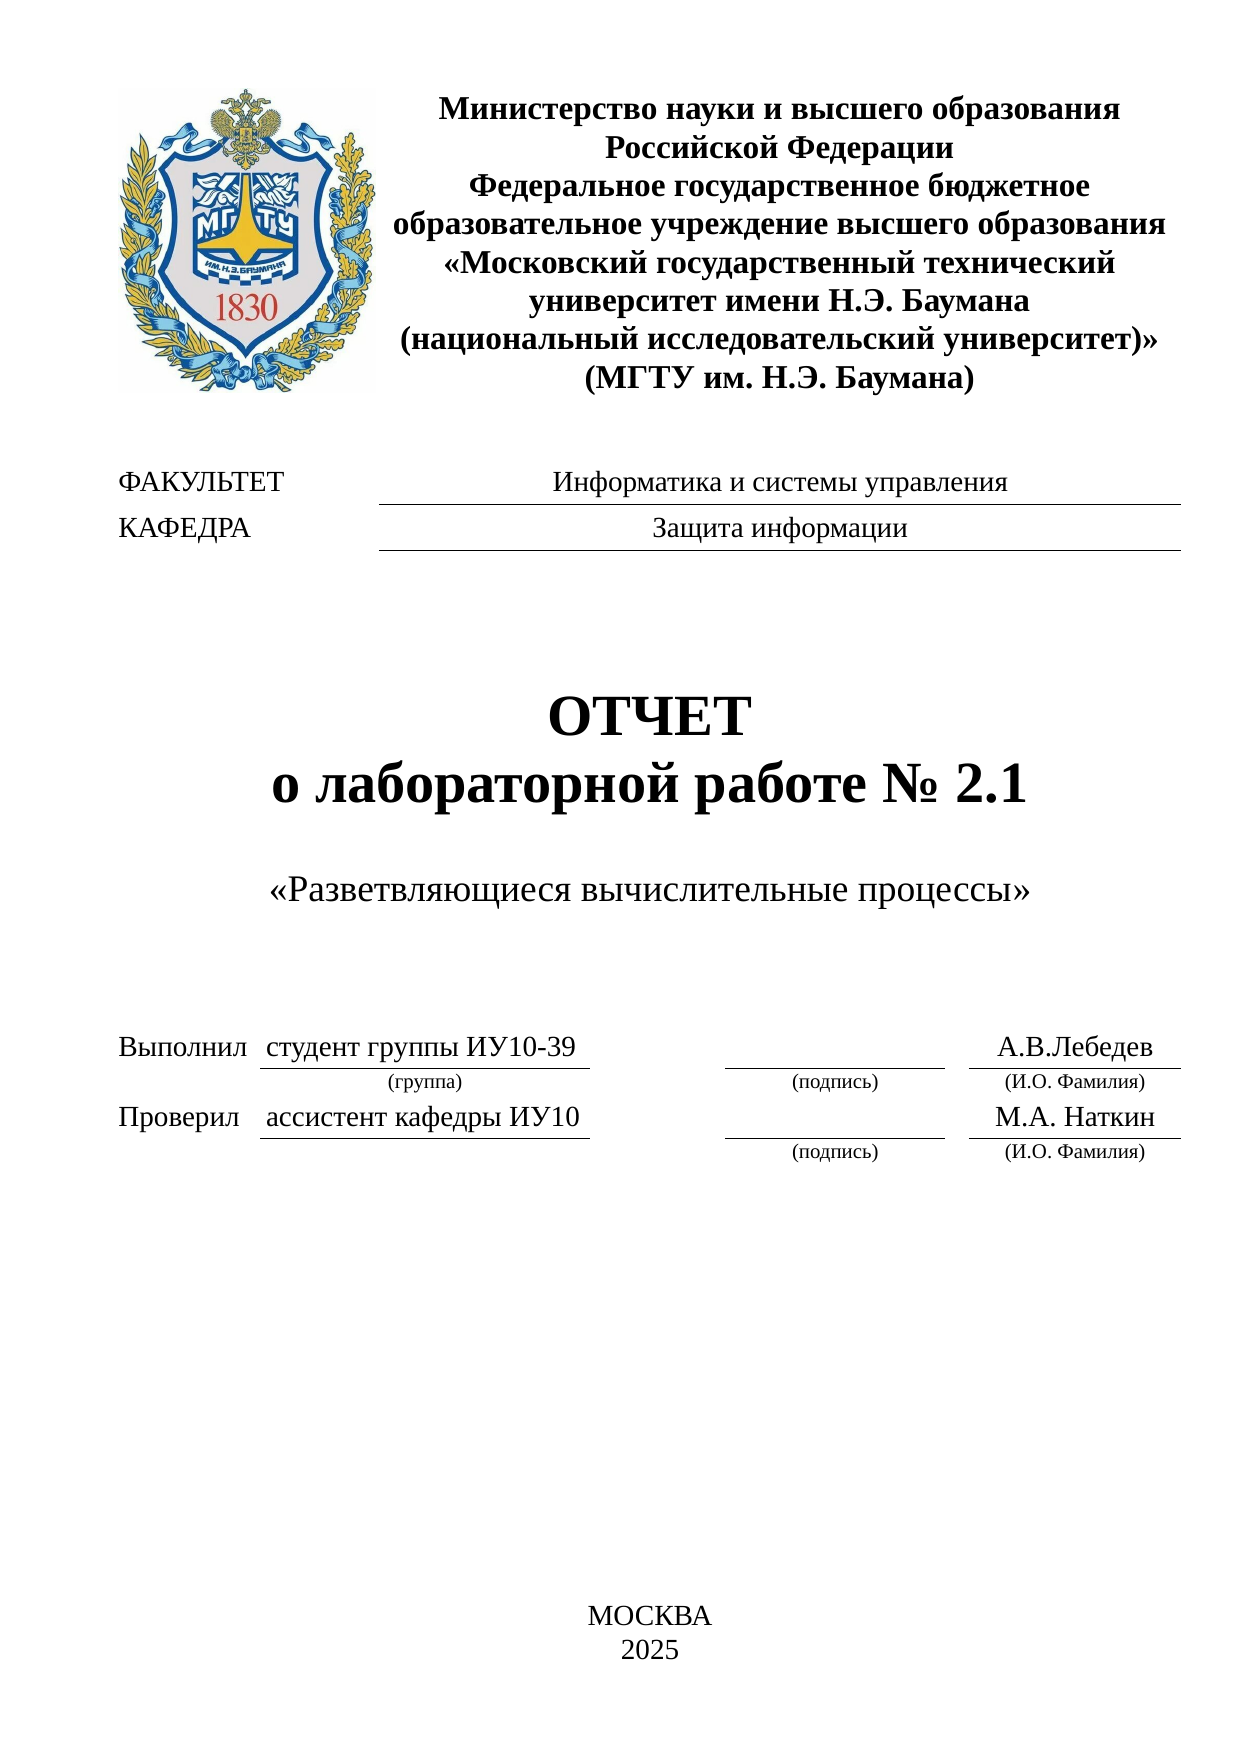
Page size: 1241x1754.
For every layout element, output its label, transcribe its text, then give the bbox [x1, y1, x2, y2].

table_cell Защита информации [379, 505, 1181, 550]
table_header А.В.Лебедев [969, 1023, 1181, 1068]
table_header студент группы ИУ10-39 [260, 1023, 589, 1068]
table_header ФАКУЛЬТЕТ [118, 459, 379, 504]
table_cell (подпись) [725, 1069, 945, 1093]
table_cell Проверил [118, 1093, 260, 1138]
table_cell [590, 1093, 725, 1138]
picture [118, 88, 376, 393]
table_cell [725, 1093, 945, 1138]
table_cell (подпись) [725, 1139, 945, 1163]
table_cell [590, 1138, 725, 1163]
table_cell (И.О. Фамилия) [969, 1139, 1181, 1163]
table_header [945, 1023, 969, 1068]
table_cell ассистент кафедры ИУ10 [260, 1093, 589, 1138]
table_cell (группа) [260, 1069, 589, 1093]
subtitle «Разветвляющиеся вычислительные процессы» [118, 867, 1181, 910]
table_cell [118, 1138, 260, 1163]
table_cell [260, 1139, 589, 1163]
table_header Информатика и системы управления [379, 459, 1181, 504]
table_cell М.А. Наткин [969, 1093, 1181, 1138]
table_cell [945, 1093, 969, 1138]
table_header [590, 1023, 725, 1068]
title ОТЧЕТ о лабораторной работе № 2.1 [118, 680, 1181, 814]
table_cell КАФЕДРА [118, 504, 379, 550]
table_header [725, 1023, 945, 1068]
table_cell [945, 1068, 969, 1093]
table_cell [945, 1138, 969, 1163]
table_header Выполнил [118, 1023, 260, 1068]
table_cell [118, 1068, 260, 1093]
table_cell [590, 1068, 725, 1093]
table_cell (И.О. Фамилия) [969, 1069, 1181, 1093]
